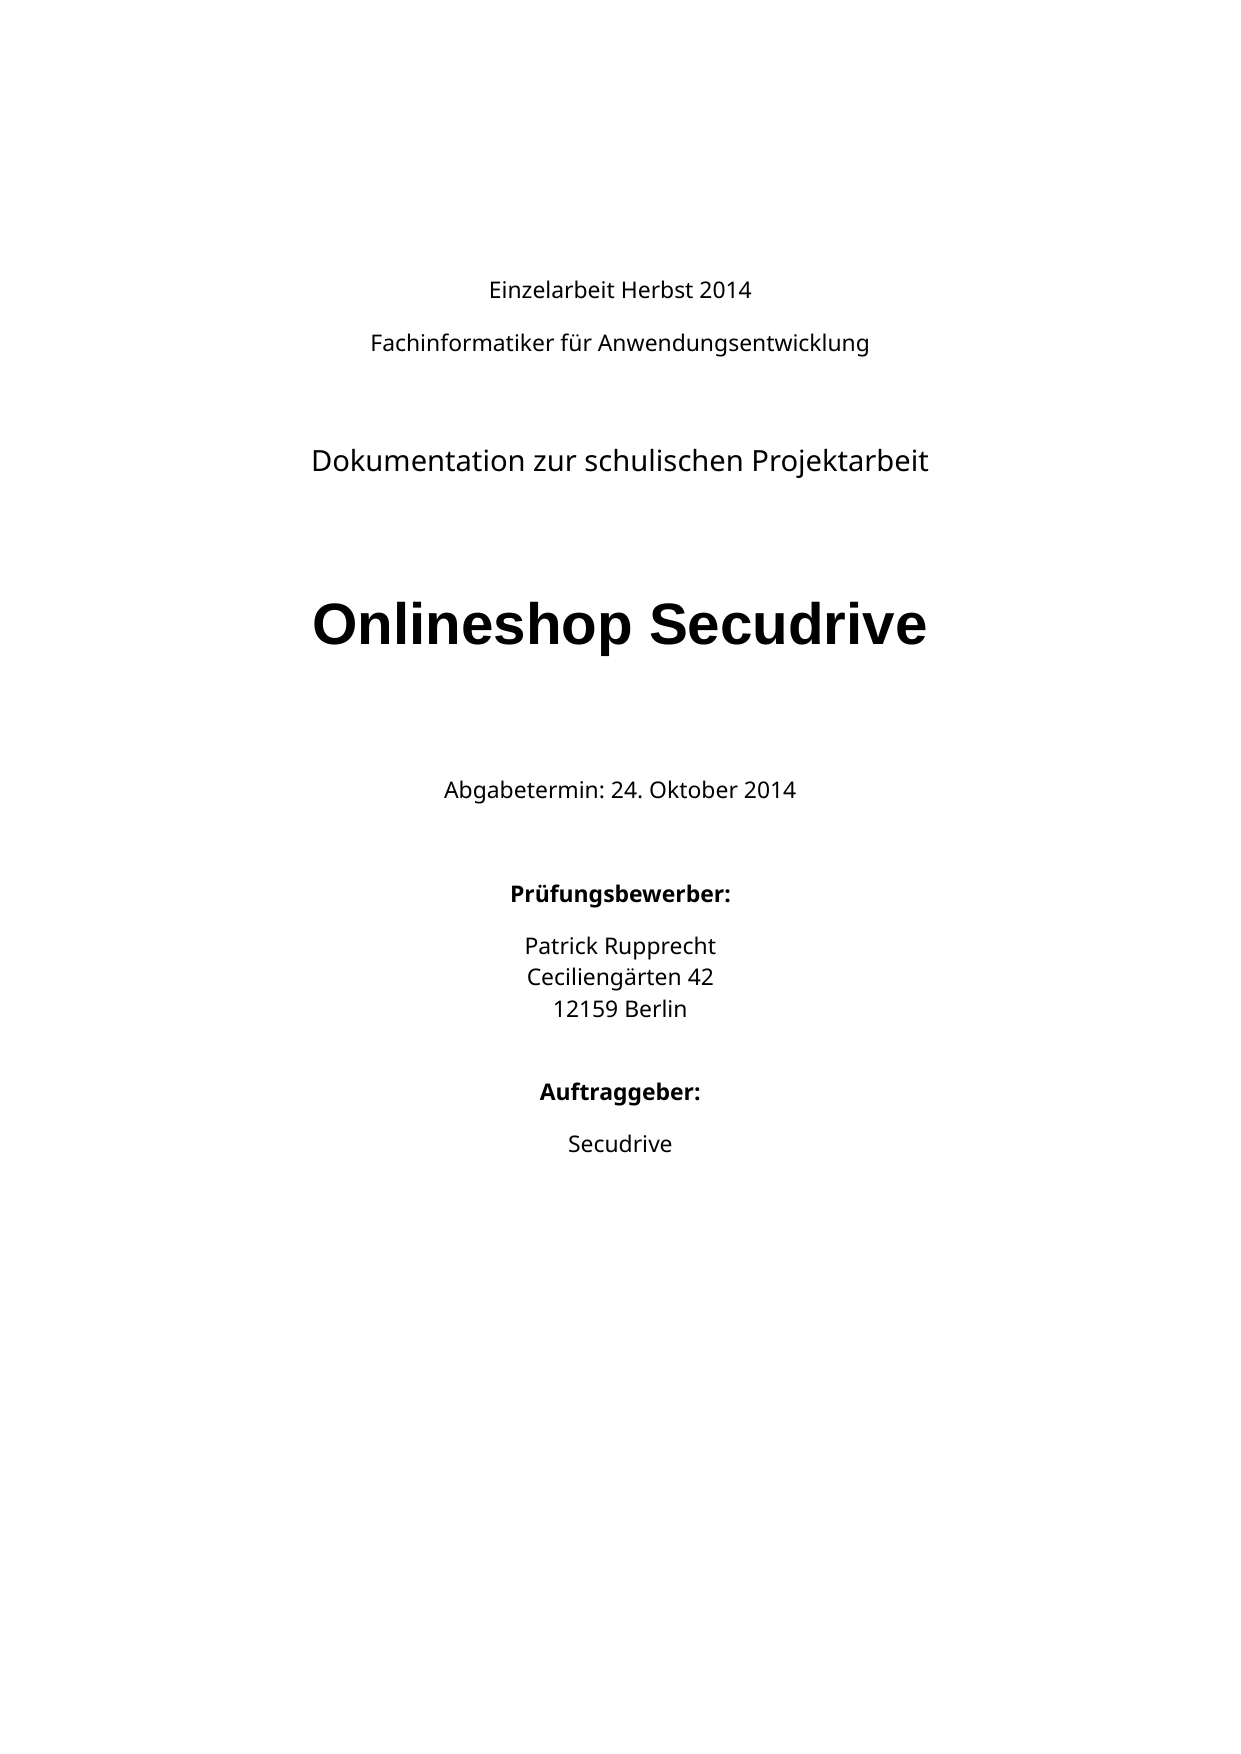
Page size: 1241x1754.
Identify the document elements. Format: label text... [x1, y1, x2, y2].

title Onlineshop Secudrive [118, 590, 1122, 657]
text Dokumentation zur schulischen Projektarbeit [118, 441, 1122, 480]
text Fachinformatiker für Anwendungsentwicklung [118, 326, 1122, 358]
text Ceciliengärten 42 [118, 961, 1122, 993]
text Einzelarbeit Herbst 2014 [118, 274, 1122, 306]
text Abgabetermin: 24. Oktober 2014 [118, 774, 1122, 805]
text 12159 Berlin [118, 993, 1122, 1024]
text Patrick Rupprecht [118, 930, 1122, 961]
text Prüfungsbewerber: [118, 878, 1122, 909]
text Secudrive [118, 1128, 1122, 1159]
text Auftraggeber: [118, 1076, 1122, 1107]
